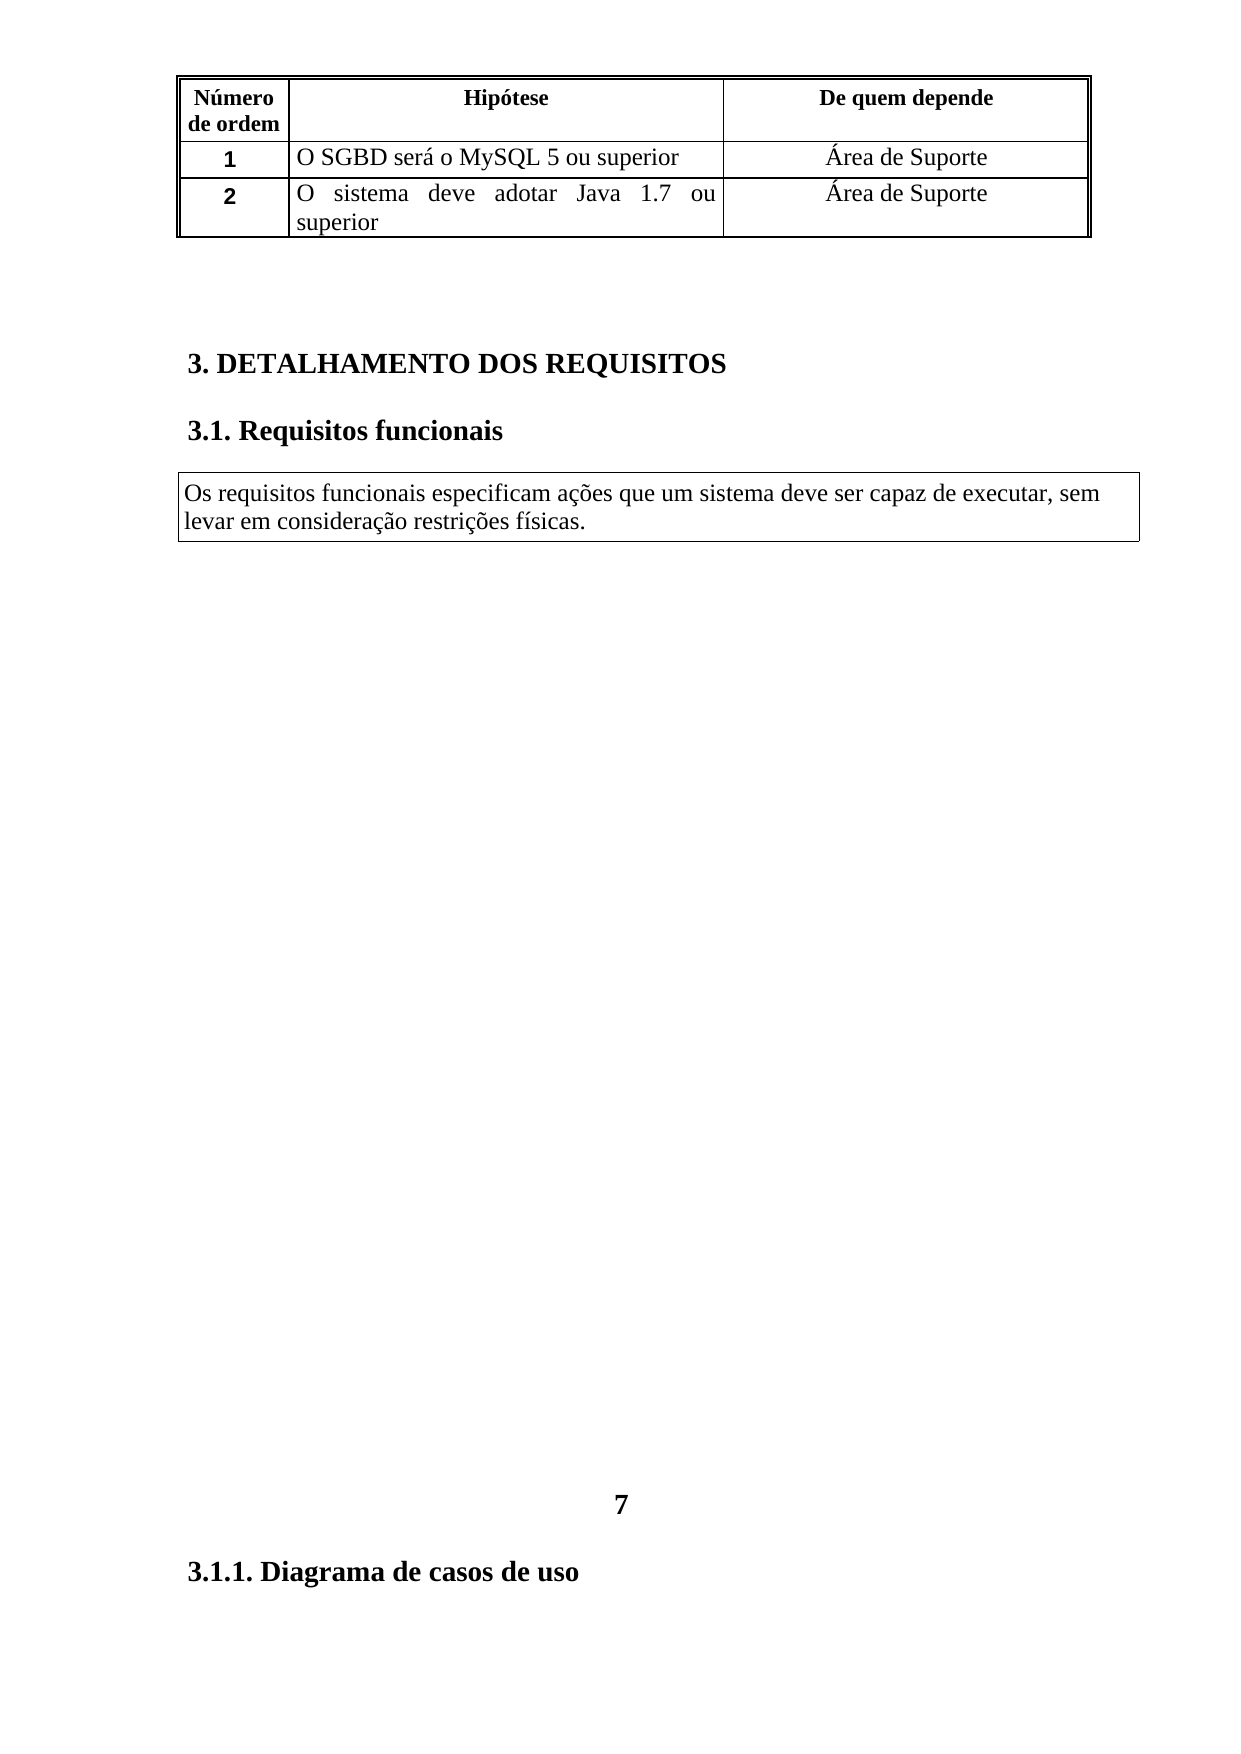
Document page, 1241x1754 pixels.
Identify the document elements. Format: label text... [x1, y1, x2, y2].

table_cell Área de Suporte [724, 179, 1087, 236]
table_cell O sistema deve adotar Java 1.7 ou superior [290, 179, 723, 236]
text 7 [187, 1487, 1055, 1521]
table_cell [181, 179, 288, 236]
table_header Hipótese [290, 80, 723, 141]
table_header Número de ordem [181, 80, 288, 141]
text 3.1. Requisitos funcionais [187, 413, 1055, 447]
text 3. DETALHAMENTO DOS REQUISITOS [187, 346, 1055, 380]
table_cell O SGBD será o MySQL 5 ou superior [290, 142, 723, 177]
table_header De quem depende [724, 80, 1087, 141]
text 3.1.1. Diagrama de casos de uso [187, 1554, 1055, 1588]
table_cell [181, 142, 288, 177]
table_cell Área de Suporte [724, 142, 1087, 177]
table_header Os requisitos funcionais especificam ações que um sistema deve ser capaz de executar, sem levar em consideração restrições físicas. [179, 473, 1139, 541]
